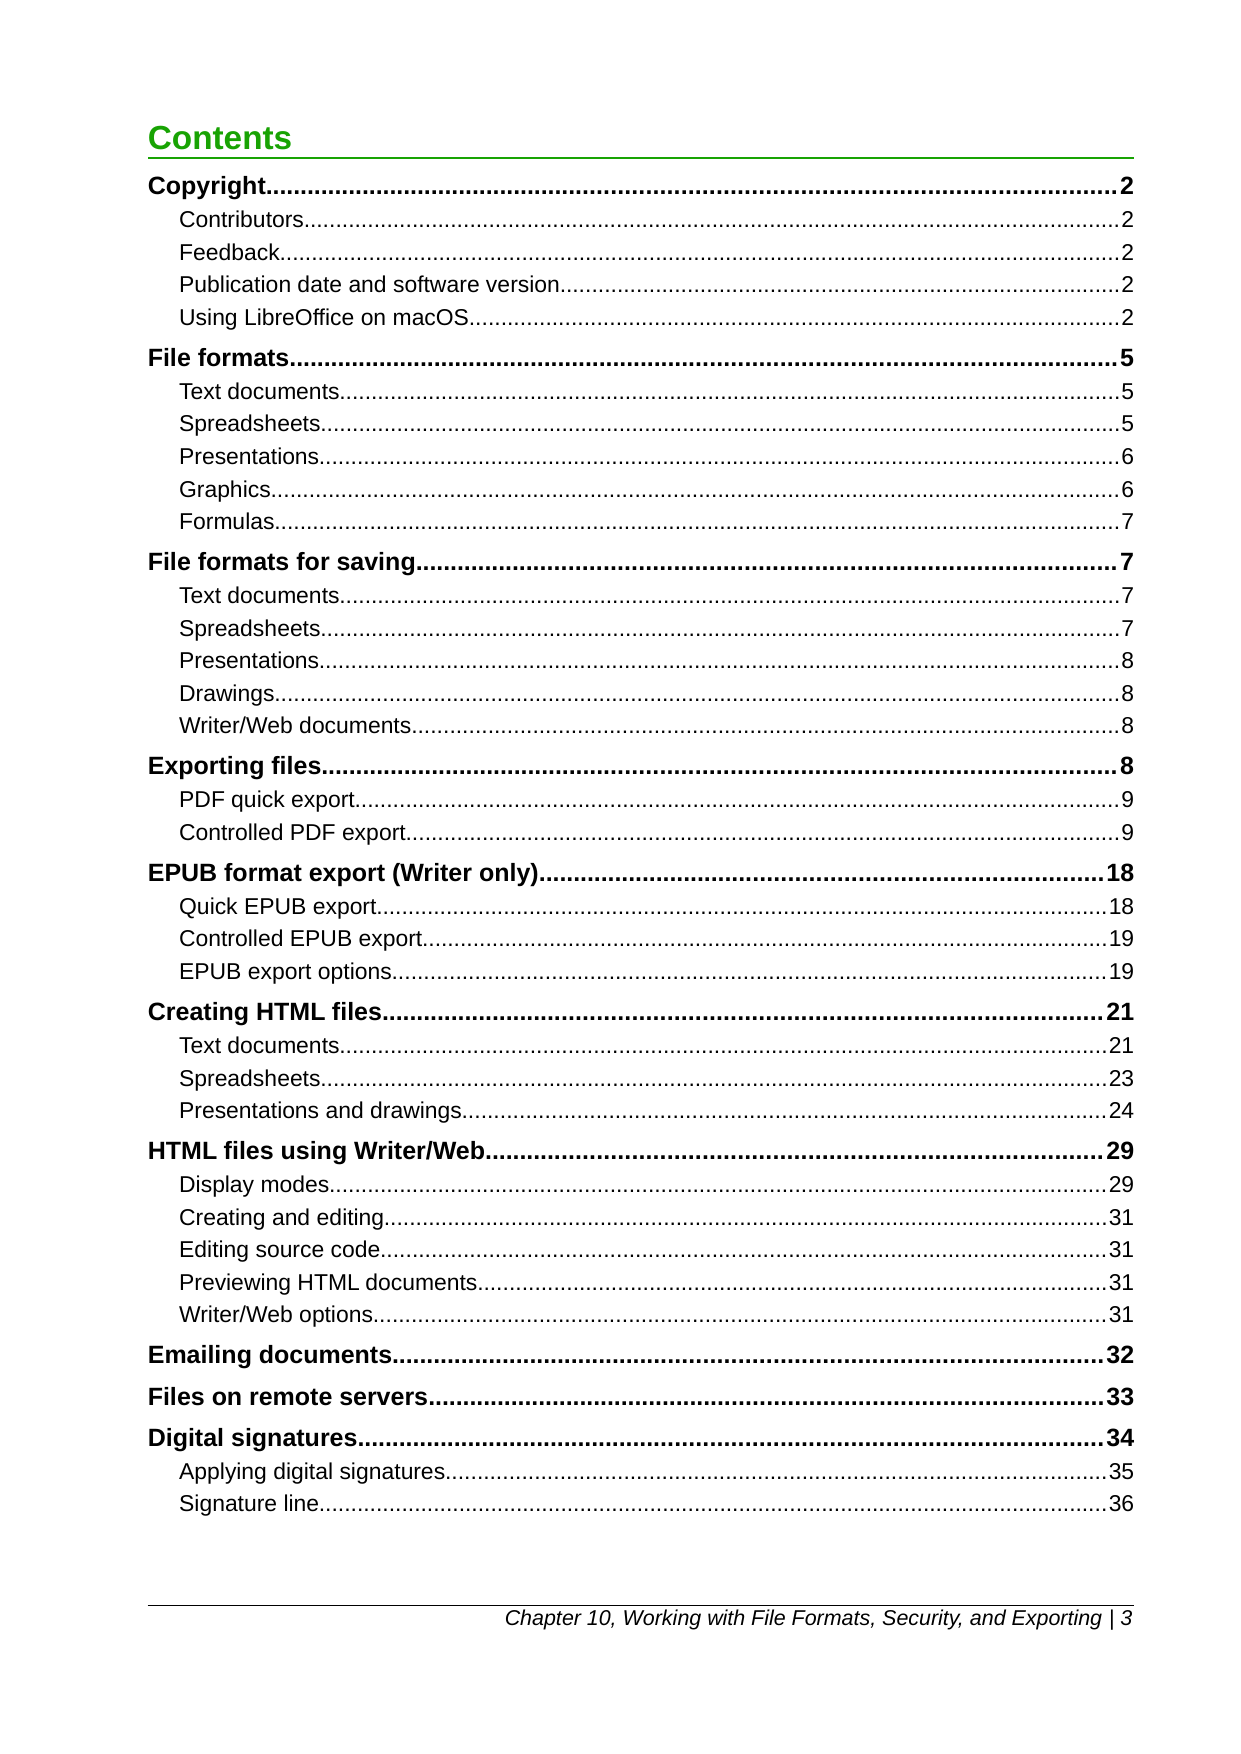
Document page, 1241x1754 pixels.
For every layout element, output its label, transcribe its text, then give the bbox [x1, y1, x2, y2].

text Feedback 2 [179, 239, 1134, 265]
text Publication date and software version 2 [179, 271, 1134, 298]
text Presentations and drawings 24 [179, 1097, 1134, 1123]
text Drawings 8 [179, 680, 1134, 706]
text Display modes 29 [179, 1171, 1134, 1197]
text File formats for saving 7 [148, 547, 1134, 576]
text Editing source code 31 [179, 1236, 1134, 1262]
text Emailing documents 32 [148, 1340, 1134, 1369]
text Text documents 5 [179, 378, 1134, 404]
text Creating HTML files 21 [148, 997, 1134, 1026]
text Exporting files 8 [148, 751, 1134, 780]
text Presentations 8 [179, 647, 1134, 674]
text Writer/Web options 31 [179, 1301, 1134, 1328]
subtitle Contents [148, 118, 1134, 157]
text Applying digital signatures 35 [179, 1458, 1134, 1484]
text Files on remote servers 33 [148, 1381, 1134, 1410]
text EPUB format export (Writer only) 18 [148, 858, 1134, 887]
text Creating and editing 31 [179, 1203, 1134, 1230]
text Contributors 2 [179, 206, 1134, 232]
text Digital signatures 34 [148, 1423, 1134, 1451]
text Writer/Web documents 8 [179, 712, 1134, 739]
text PDF quick export 9 [179, 786, 1134, 813]
text Controlled PDF export 9 [179, 819, 1134, 845]
text Previewing HTML documents 31 [179, 1269, 1134, 1295]
text Spreadsheets 5 [179, 410, 1134, 437]
text Presentations 6 [179, 443, 1134, 469]
text Text documents 21 [179, 1032, 1134, 1058]
text Signature line 36 [179, 1490, 1134, 1517]
text Graphics 6 [179, 476, 1134, 502]
text Using LibreOffice on macOS 2 [179, 304, 1134, 330]
text Formulas 7 [179, 508, 1134, 534]
text HTML files using Writer/Web 29 [148, 1136, 1134, 1165]
text Spreadsheets 7 [179, 615, 1134, 641]
text EPUB export options 19 [179, 958, 1134, 984]
text Controlled EPUB export 19 [179, 925, 1134, 952]
text Copyright 2 [148, 171, 1134, 200]
text Quick EPUB export 18 [179, 893, 1134, 919]
text File formats 5 [148, 343, 1134, 372]
text Text documents 7 [179, 582, 1134, 608]
text Spreadsheets 23 [179, 1064, 1134, 1091]
